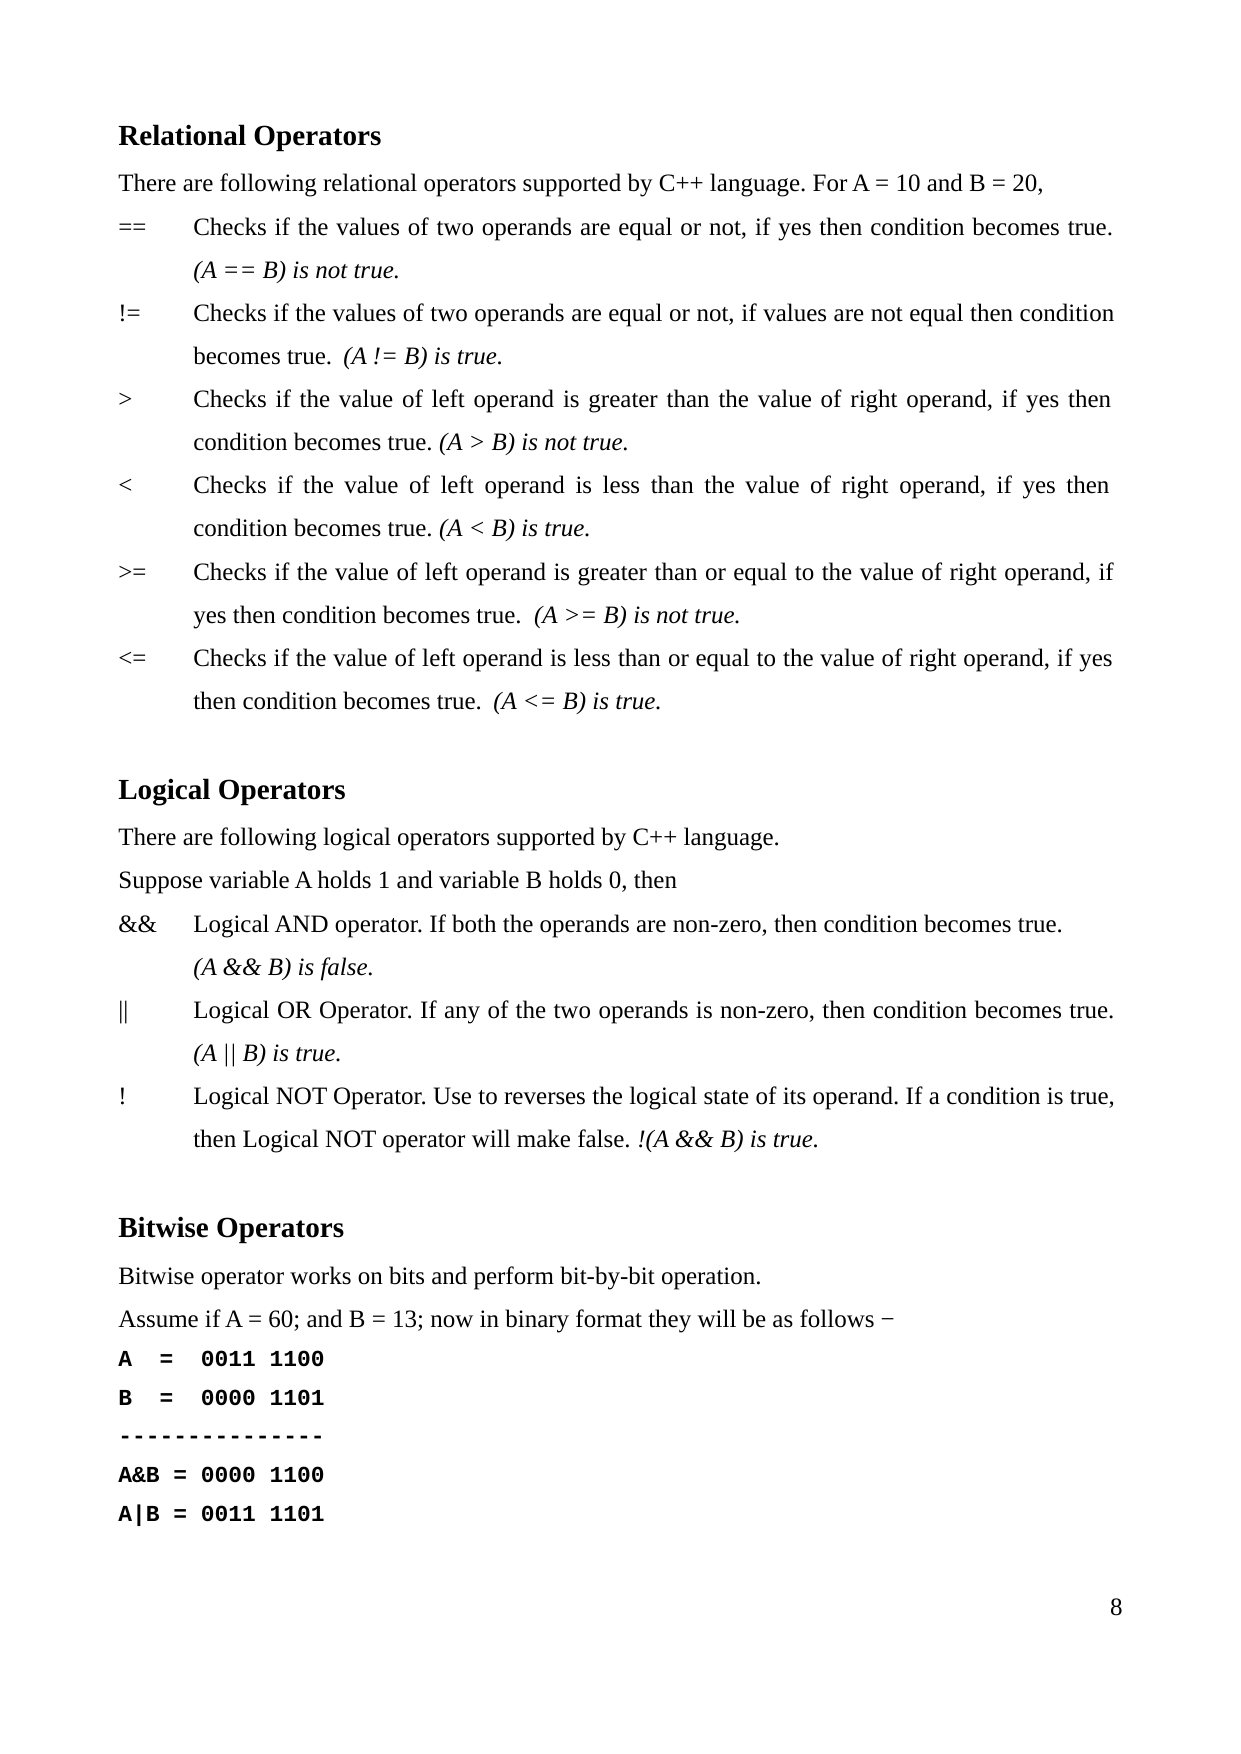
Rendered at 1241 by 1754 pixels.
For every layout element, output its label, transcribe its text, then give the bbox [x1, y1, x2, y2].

text --------------- [118, 1425, 1122, 1451]
subtitle Bitwise Operators [118, 1211, 1122, 1244]
text There are following logical operators supported by C++ language. [118, 822, 1122, 851]
text ! Logical NOT Operator. Use to reverses the logical state of its operand. If a condition is true, then Logical NOT operator will make false. !(A && B) is true. [118, 1081, 1122, 1153]
text < Checks if the value of left operand is less than the value of right operand, if yes then condition becomes true. (A < B) is true. [118, 470, 1122, 542]
text <= Checks if the value of left operand is less than or equal to the value of right operand, if yes then condition becomes true. (A <= B) is true. [118, 643, 1122, 715]
text (A && B) is false. [118, 952, 1122, 981]
subtitle Logical Operators [118, 772, 1122, 806]
subtitle Relational Operators [118, 118, 1122, 152]
text Assume if A = 60; and B = 13; now in binary format they will be as follows − [118, 1304, 1122, 1333]
text A = 0011 1100 [118, 1347, 1122, 1373]
text A|B = 0011 1101 [118, 1503, 1122, 1528]
text Bitwise operator works on bits and perform bit-by-bit operation. [118, 1261, 1122, 1290]
text && Logical AND operator. If both the operands are non-zero, then condition becomes true. [118, 909, 1122, 937]
text != Checks if the values of two operands are equal or not, if values are not equal then condition becomes true. (A != B) is true. [118, 298, 1122, 370]
text > Checks if the value of left operand is greater than the value of right operand, if yes then condition becomes true. (A > B) is not true. [118, 384, 1122, 456]
text There are following relational operators supported by C++ language. For A = 10 and B = 20, [118, 168, 1122, 197]
text == Checks if the values of two operands are equal or not, if yes then condition becomes true. (A == B) is not true. [118, 212, 1122, 283]
text || Logical OR Operator. If any of the two operands is non-zero, then condition becomes true. (A || B) is true. [118, 995, 1122, 1067]
text A&B = 0000 1100 [118, 1464, 1122, 1490]
text B = 0000 1101 [118, 1386, 1122, 1412]
text >= Checks if the value of left operand is greater than or equal to the value of right operand, if yes then condition becomes true. (A >= B) is not true. [118, 557, 1122, 628]
text Suppose variable A holds 1 and variable B holds 0, then [118, 866, 1122, 894]
